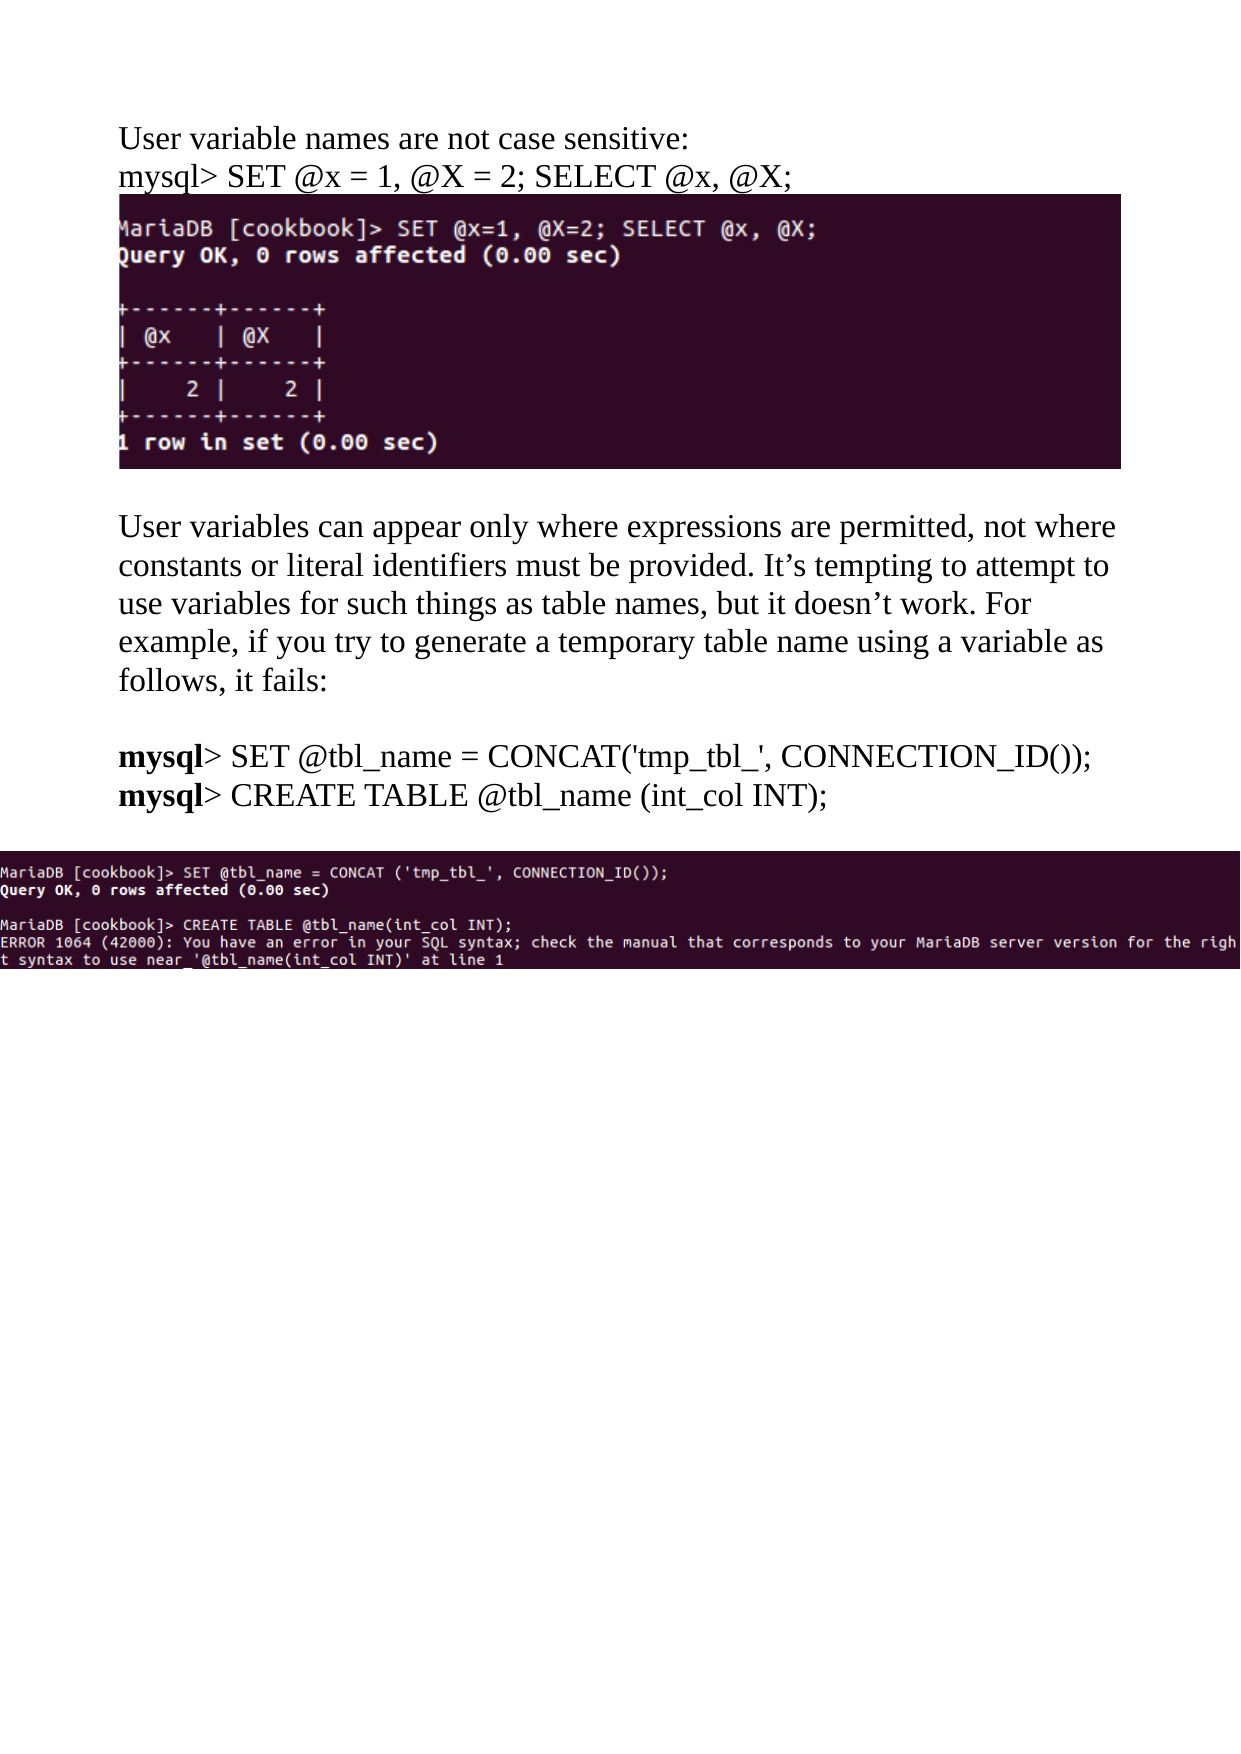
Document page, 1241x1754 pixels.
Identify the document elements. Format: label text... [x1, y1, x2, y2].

text mysql> SET @tbl_name = CONCAT('tmp_tbl_', CONNECTION_ID()); [118, 737, 1122, 775]
picture [0, 851, 1241, 969]
text mysql> CREATE TABLE @tbl_name (int_col INT); [118, 775, 1122, 813]
text User variable names are not case sensitive: [118, 118, 1122, 156]
text User variables can appear only where expressions are permitted, not where constants or literal identifiers must be provided. It’s tempting to attempt to use variables for such things as table names, but it doesn’t work. For example, if you try to generate a temporary table name using a variable as follows, it fails: [118, 507, 1122, 698]
picture [119, 194, 1121, 469]
text mysql> SET @x = 1, @X = 2; SELECT @x, @X; [118, 156, 1122, 195]
